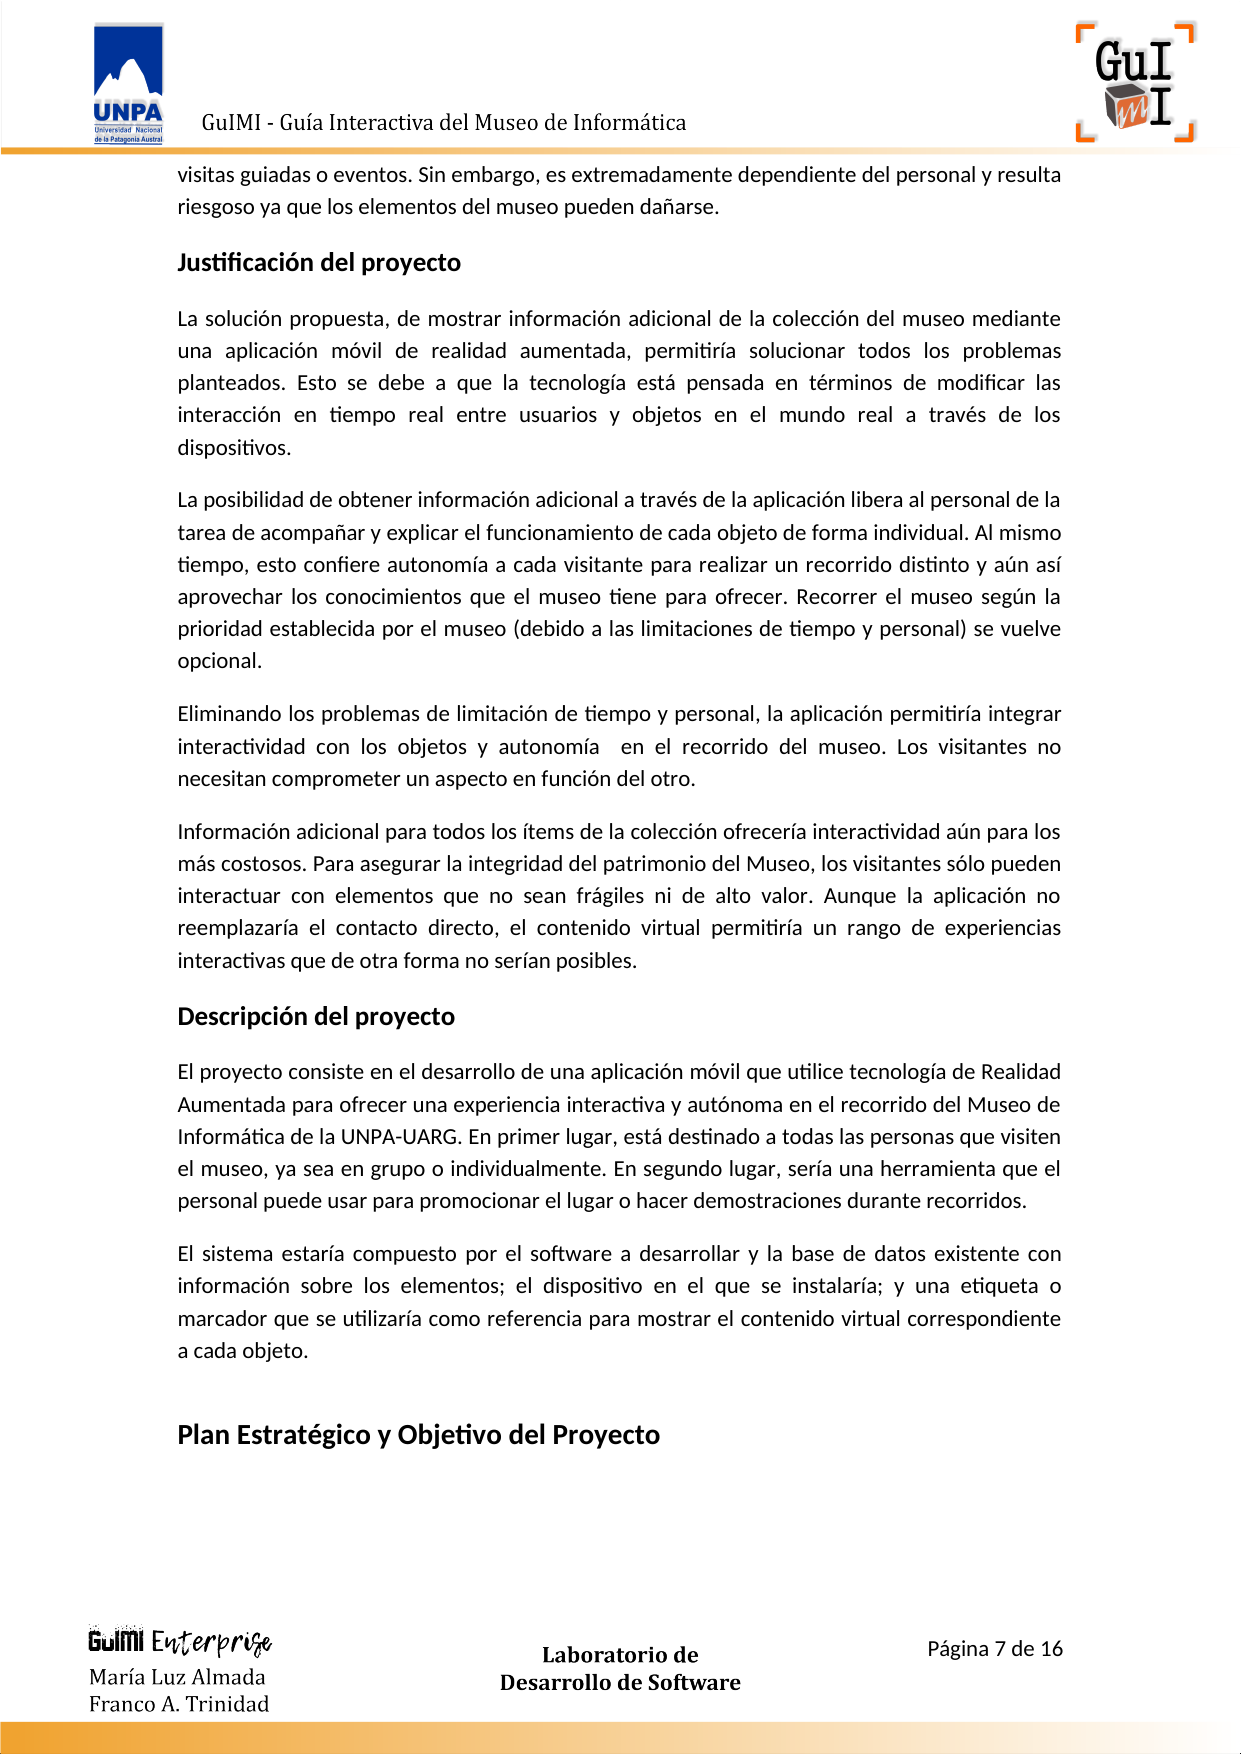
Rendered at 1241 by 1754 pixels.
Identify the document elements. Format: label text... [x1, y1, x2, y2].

text El sistema estaría compuesto por el software a desarrollar y la base de datos existente con información sobre los elementos; el dispositivo en el que se instalaría; y una etiqueta o marcador que se utilizaría como referencia para mostrar el contenido virtual correspondiente a cada objeto. [177, 1239, 1063, 1364]
picture [0, 1613, 1241, 1754]
text Información adicional para todos los ítems de la colección ofrecería interactividad aún para los más costosos. Para asegurar la integridad del patrimonio del Museo, los visitantes sólo pueden interactuar con elementos que no sean frágiles ni de alto valor. Aunque la aplicación no reemplazaría el contacto directo, el contenido virtual permitiría un rango de experiencias interactivas que de otra forma no serían posibles. [177, 817, 1063, 974]
text La posibilidad de obtener información adicional a través de la aplicación libera al personal de la tarea de acompañar y explicar el funcionamiento de cada objeto de forma individual. Al mismo tiempo, esto confiere autonomía a cada visitante para realizar un recorrido distinto y aún así aprovechar los conocimientos que el museo tiene para ofrecer. Recorrer el museo según la prioridad establecida por el museo (debido a las limitaciones de tiempo y personal) se vuelve opcional. [177, 486, 1063, 674]
picture [0, 0, 1241, 155]
text La solución propuesta, de mostrar información adicional de la colección del museo mediante una aplicación móvil de realidad aumentada, permitiría solucionar todos los problemas planteados. Esto se debe a que la tecnología está pensada en términos de modificar las interacción en tiempo real entre usuarios y objetos en el mundo real a través de los dispositivos. [177, 304, 1063, 461]
subtitle Descripción del proyecto [177, 999, 1063, 1032]
subtitle Justificación del proyecto [177, 245, 1063, 278]
text El proyecto consiste en el desarrollo de una aplicación móvil que utilice tecnología de Realidad Aumentada para ofrecer una experiencia interactiva y autónoma en el recorrido del Museo de Informática de la UNPA-UARG. En primer lugar, está destinado a todas las personas que visiten el museo, ya sea en grupo o individualmente. En segundo lugar, sería una herramienta que el personal puede usar para promocionar el lugar o hacer demostraciones durante recorridos. [177, 1057, 1063, 1214]
subtitle Plan Estratégico y Objetivo del Proyecto [177, 1416, 1063, 1452]
text Eliminando los problemas de limitación de tiempo y personal, la aplicación permitiría integrar interactividad con los objetos y autonomía en el recorrido del museo. Los visitantes no necesitan comprometer un aspecto en función del otro. [177, 699, 1063, 792]
text visitas guiadas o eventos. Sin embargo, es extremadamente dependiente del personal y resulta riesgoso ya que los elementos del museo pueden dañarse. [177, 160, 1063, 220]
